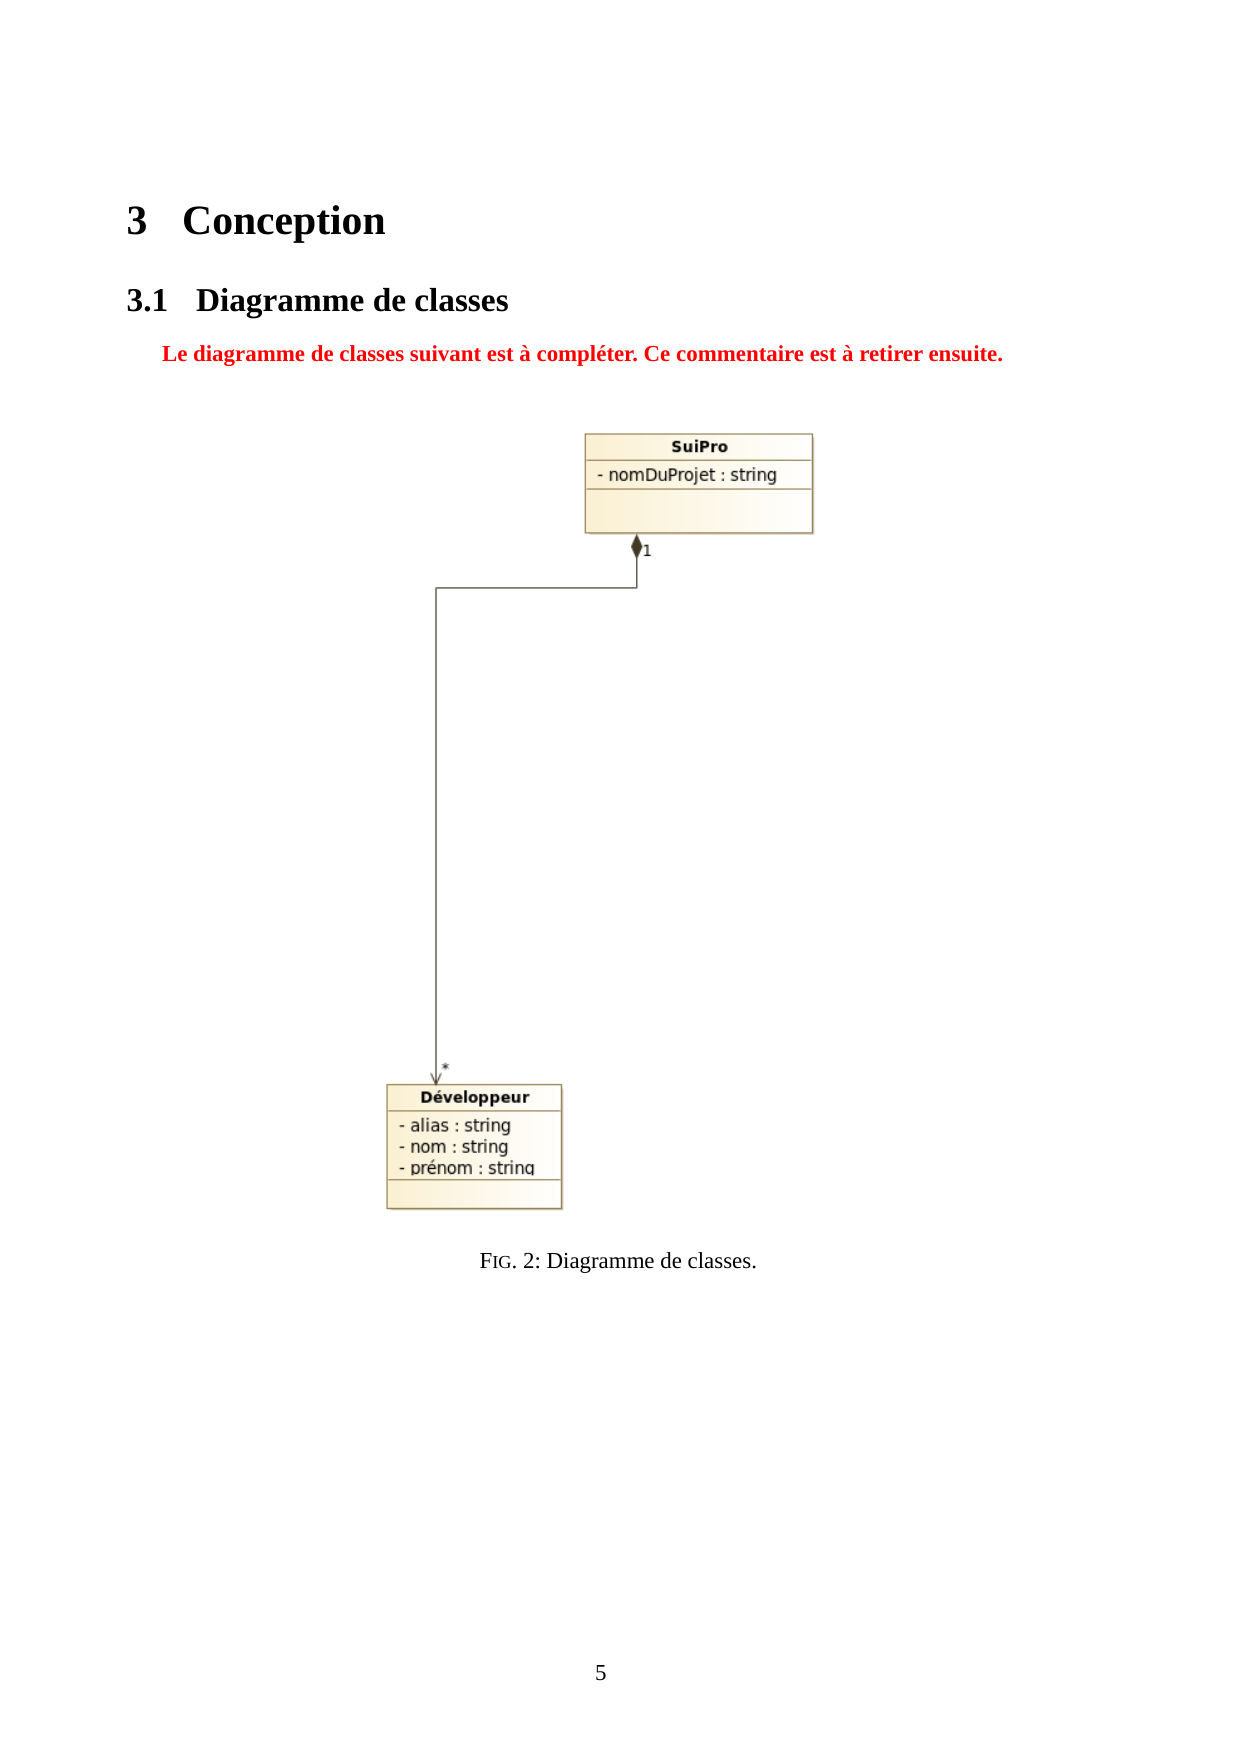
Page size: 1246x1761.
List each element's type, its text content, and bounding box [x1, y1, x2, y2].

picture [375, 421, 827, 1223]
subtitle 3.1 Diagramme de classes [126, 281, 1075, 319]
text Fig. 2: Diagramme de classes. [126, 1247, 1075, 1273]
text Le diagramme de classes suivant est à compléter. Ce commentaire est à retirer ensuite. [126, 340, 1075, 366]
subtitle 3 Conception [126, 195, 1075, 243]
